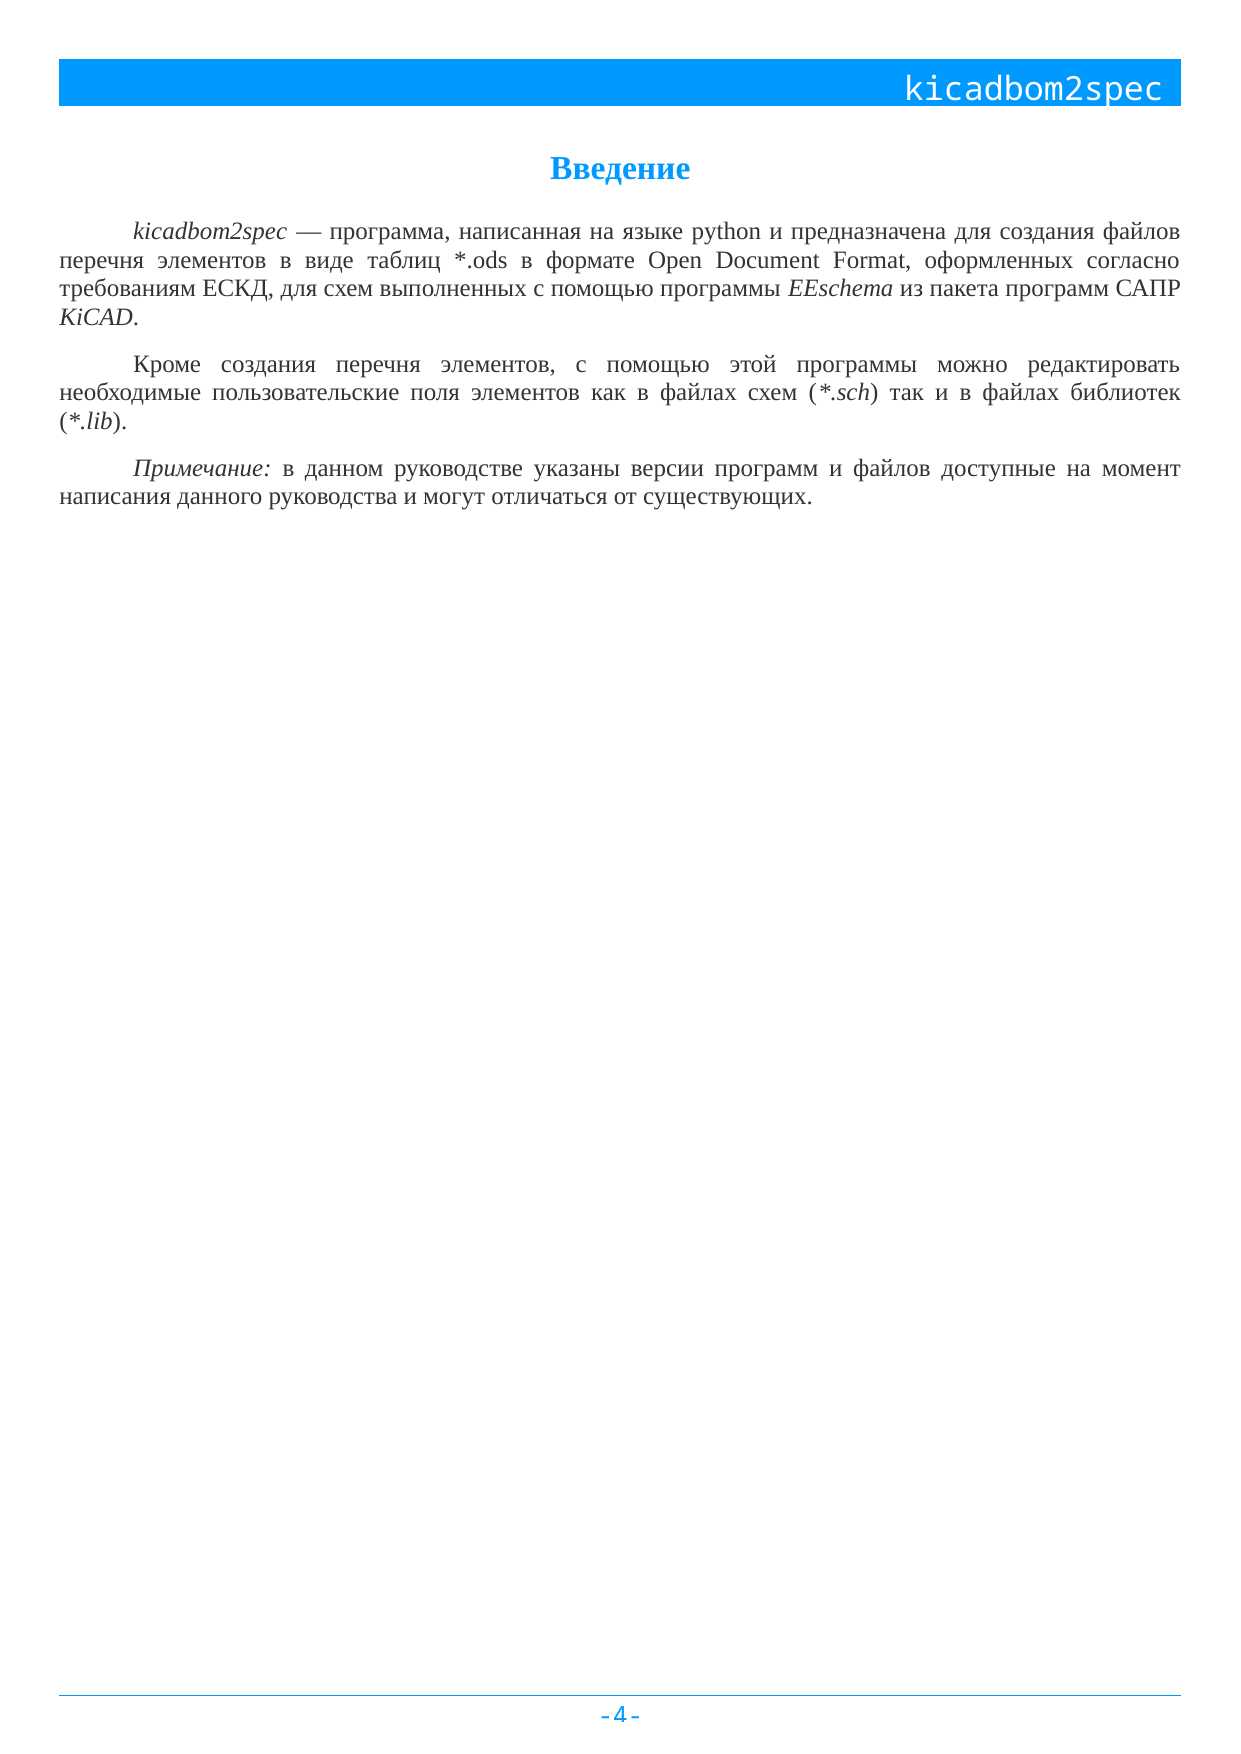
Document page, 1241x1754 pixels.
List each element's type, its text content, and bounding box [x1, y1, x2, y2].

subtitle Введение [59, 148, 1181, 186]
text Примечание: в данном руководстве указаны версии программ и файлов доступные на момент написания данного руководства и могут отличаться от существующих. [59, 453, 1181, 510]
text Кроме создания перечня элементов, с помощью этой программы можно редактировать необходимые пользовательские поля элементов как в файлах схем (*.sch) так и в файлах библиотек (*.lib). [59, 349, 1181, 435]
text kicadbom2spec — программа, написанная на языке python и предназначена для создания файлов перечня элементов в виде таблиц *.ods в формате Open Document Format, оформленных согласно требованиям ЕСКД, для схем выполненных с помощью программы EEschema из пакета программ САПР KiCAD. [59, 216, 1181, 331]
